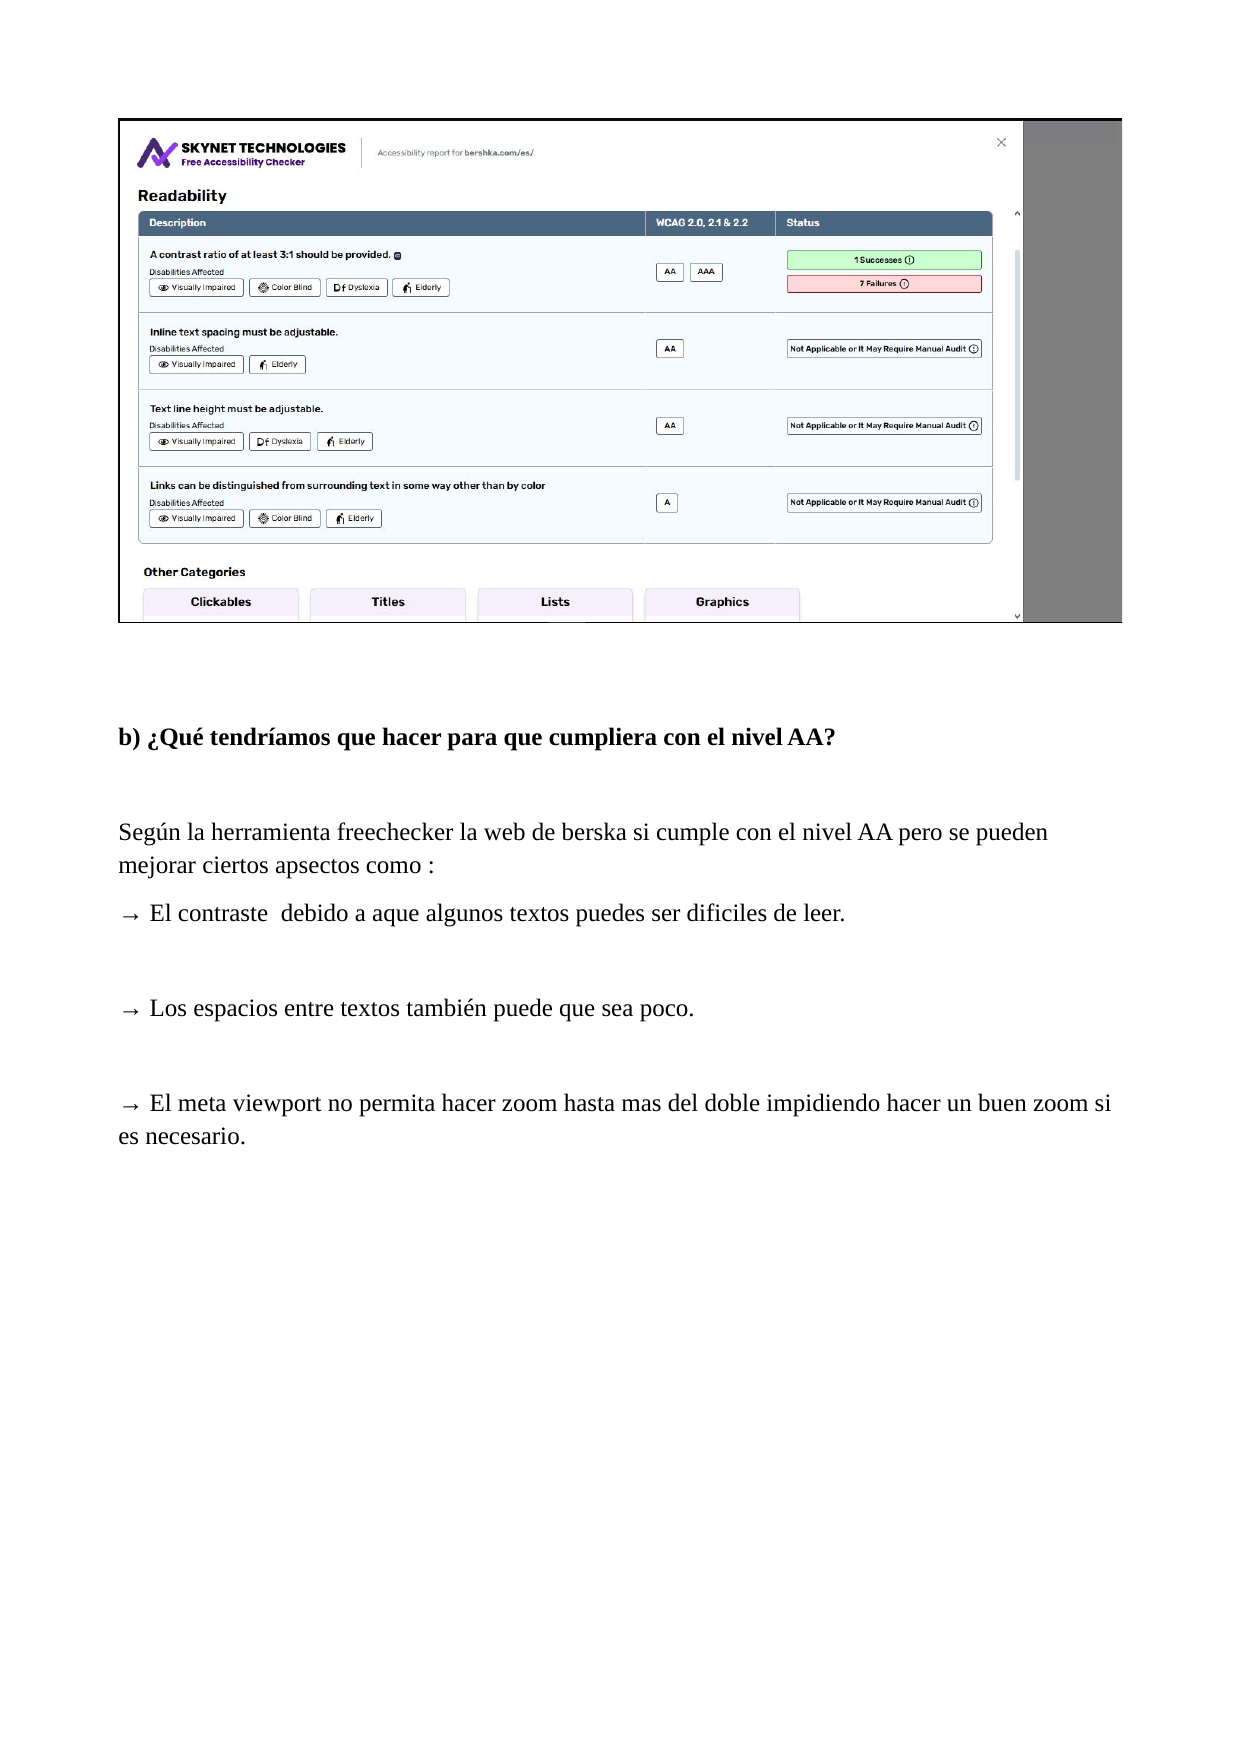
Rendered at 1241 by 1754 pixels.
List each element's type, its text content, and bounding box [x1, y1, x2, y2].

text → Los espacios entre textos también puede que sea poco. [118, 993, 1122, 1022]
text → El meta viewport no permita hacer zoom hasta mas del doble impidiendo hacer un buen zoom si es necesario. [118, 1088, 1122, 1150]
text → El contraste debido a aque algunos textos puedes ser dificiles de leer. [118, 898, 1122, 927]
text b) ¿Qué tendríamos que hacer para que cumpliera con el nivel AA? [118, 722, 1122, 751]
text Según la herramienta freechecker la web de berska si cumple con el nivel AA pero se pueden mejorar ciertos apsectos como : [118, 817, 1122, 879]
picture [118, 118, 1123, 623]
